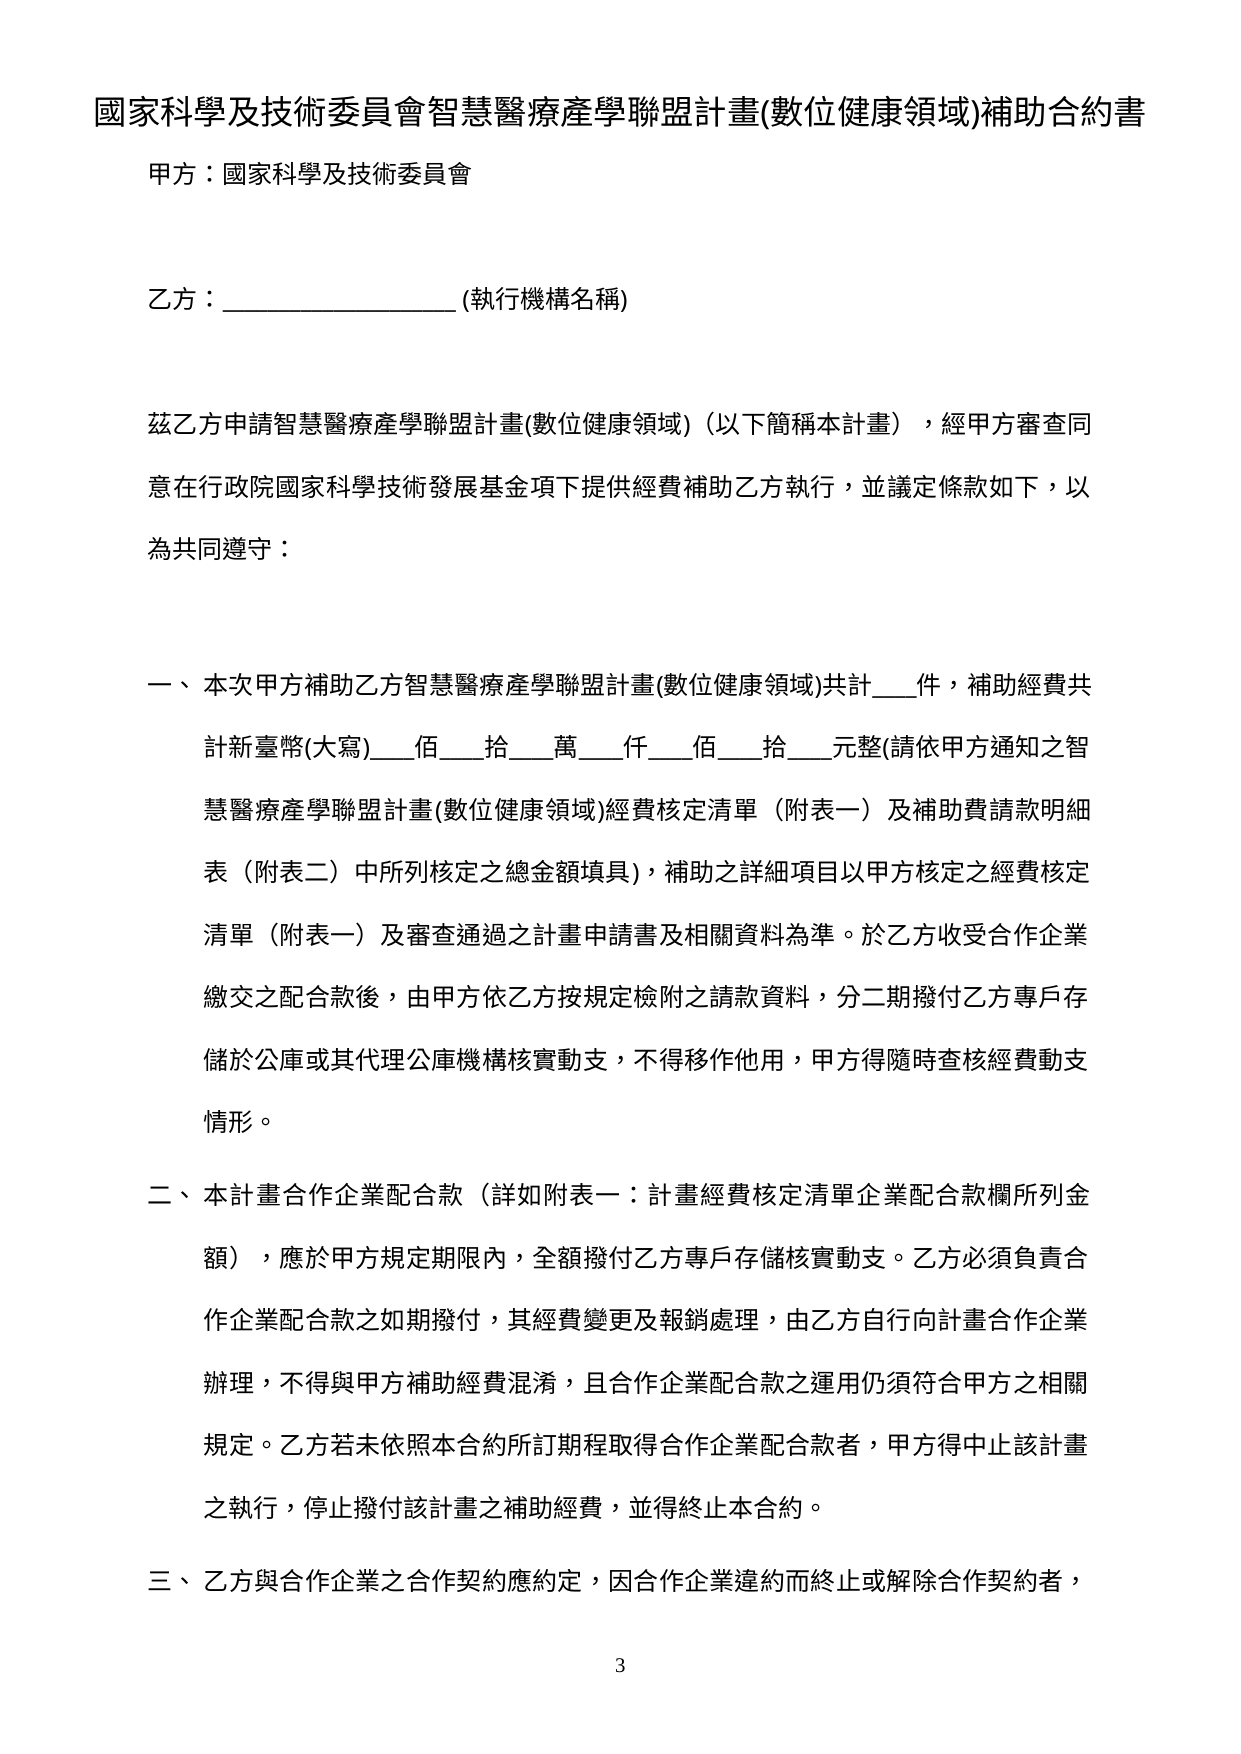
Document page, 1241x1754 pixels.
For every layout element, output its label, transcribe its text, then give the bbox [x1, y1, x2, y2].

table_header 甲方：國家科學及技術委員會 乙方：_____________________ (執行機構名稱) 茲乙方申請智慧醫療產學聯盟計畫(數位健康領域)（以下簡稱本計畫），經甲方審查同意在行政院國家科學技術發展基金項下提供經費補助乙方執行，並議定條款如下，以為共同遵守： [145, 142, 1095, 642]
table_cell 本次甲方補助乙方智慧醫療產學聯盟計畫(數位健康領域)共計____件，補助經費共計新臺幣(大寫)____佰____拾____萬____仟____佰____拾____元整(請依甲方通知之智慧醫療產學聯盟計畫(數位健康領域)經費核定清單（附表一）及補助費請款明細表（附表二）中所列核定之總金額填具)，補助之詳細項目以甲方核定之經費核定清單（附表一）及審查通過之計畫申請書及相關資料為準。於乙方收受合作企業繳交之配合款後，由甲方依乙方按規定檢附之請款資料，分二期撥付乙方專戶存儲於公庫或其代理公庫機構核實動支，不得移作他用，甲方得隨時查核經費動支情形。 本計畫合作企業配合款（詳如附表一：計畫經費核定清單企業配合款欄所列金額），應於甲方規定期限內，全額撥付乙方專戶存儲核實動支。乙方必須負責合作企業配合款之如期撥付，其經費變更及報銷處理，由乙方自行向計畫合作企業辦理，不得與甲方補助經費混淆，且合作企業配合款之運用仍須符合甲方之相關規定。乙方若未依照本合約所訂期程取得合作企業配合款者，甲方得中止該計畫之執行，停止撥付該計畫之補助經費，並得終止本合約。 乙方與合作企業之合作契約應約定，因合作企業違約而終止或解除合作契約者，該合作企業不得主張本計畫相關研發成果之任何權益，合作企業已撥付之配合款不予退還。合作企業中途退出者，亦同。 本計畫結束後三個月內，乙方應將本計畫收支明細報告表函送甲方辦理經費結報。支用單據應貼於黏存單，註明科目及用途，如有英文名詞，應附註中文，並依政府支出憑證處理要點規定，由相關單位人員及計畫主持人等簽章。各計畫如有結餘及計畫經費專戶存儲所產生之孳息，應如數繳回甲方之行政院國家科學技術發展基金。但已實施校務基金制度之學校、國立社教機構作業基金之機構及中央研究院，除甲方另有規定應予繳回者外，得不繳回。 本計畫結束後三個月內，乙方應向甲方及合作企業繳交智慧醫療產學聯盟計畫(數位健康領域)研究成果精簡報告及完整結案報告(電子檔)，並將產生之研發成果及實際運用績效等相關資料，辦理相關登錄作業。 以調查法（如面訪、電話訪問、郵寄問卷等）進行之計畫，乙方應將研究成果報告、資料讀我檔、空白問卷、過錄號碼簿（CODEBOOK）、電腦資料數據檔、資料欄位定義程式（SAS、SPSS或其他統計程式）等及調查資料檔案利用授權書各一份逕送中央研究院人文社會科學研究中心「調查研究專題中心」。 乙方執行本計畫辦理科學技術研究發展採購時，應依乙方內部科學技術研究發展採購作業規定及科學技術研究發展採購監督管理辦法之規定辦理；除我國締結之條約或協定另有規定者外，不適用政府採購法之規定。 甲方辦理科研採購監督事宜，得於事後採抽樣選取若干案件以書面或實地查核方式辦理，乙方應予配合。 乙方有科學技術研究發展採購監督管理辦法第十二條各款情形之一者，甲方得核減補助金額或停止撥付經費；其情節重大者，得終止或解除契約，並追繳已撥付之款項。 乙方執行本計畫辦理科研採購時，如屬計畫之合作企業專屬權利或獨家製造或供應，無其他合適之替代標的者，或有逕向計畫之合作企業採購之必要且能提供具體證明者，始得由計畫主持人敘明理由循乙方行政程序專案核准，辦理採購。 前項核准文件及採購應作成書面紀錄，備供查詢。 乙方執行本計畫時，其有關之執行期間、經費分配、支用、結報、變更、追加、流用及延期等，應依國家科學及技術委員會補助產學合作研究計畫作業要點、國家科學及技術委員會補助專題研究計畫作業要點、國家科學及技術委員會補助專題研究計畫經費處理原則及其他相關法令規定辦理，上開規定修正時，亦同。 研發成果歸屬詳計畫核定清單。 乙方運用研發成果所獲得之收入分配給乙方之比率，以不低於甲方補助本計畫之出資比率為原則。 研發成果由乙方負管理及運用之責者，乙方應依科學技術基本法、政府科學技術研究發展成果歸屬及運用辦法、國家科學及技術委員會科學技術研究發展成果歸屬及運用辦法、國家科學及技術委員會補助產學合作研究計畫作業要點及其他相關法令規定，處理專利申請、技術移轉等授權事宜。乙方應於合作契約要求合作企業不得拒絕上述授權事宜，並給予乙方必要之配合及協助。 乙方、計畫主持人或合作企業在未獲得甲方書面同意前，在利用研發成果於商業用途時（包括但不限於產品/商品或服務之公開行銷、推廣或廣告文宣等），不得引用甲方之名稱、會徽或其他表徵；亦不得以其他任何方式表示甲方與乙方、計畫主持人、合作企業及研發成果運用有任何關連。乙方應在合作契約中要求合作企業遵守相同規定。如乙方、計畫主持人知悉合作企業有違反前開規定之情事，應立即為必要之處理並通知甲方。 研發成果若已申請專利者，於尚未獲准專利前，乙方應要求被授權人於應用研發成果所製造之授權產品或其包裝容器明確標示「專利申請中」之字樣；並在研發成果獲准專利後，明確標示專利證書號數。 乙方同意其所繳交之研究報告，無償由甲方及其附屬單位視需要自行或同意第三人不限地域、時間或次數，以任何方式利用，包括但不限於重製、散布、傳送、發行或公開傳輸供檢索查詢。 乙方運用研發成果時，有下列情形之一者，甲方得逕行或依申請，要求乙方或研發成果受讓人將研發成果授權第三人實施，或於必要時將研發成果收歸國有，乙方或研發成果受讓人應配合辦理不得異議： (一)乙方、研發成果受讓人、專屬被授權人，於合理期間內無正當理由未有效運用研發成果者。 (二)乙方、研發成果受讓人、專屬被授權人，以妨礙環境保護、公共安全或公共衛生之方式實施研發成果。 (三)為增進國家重大利益或維護國家安全。 甲方依前條規定行使該項權利，應先以書面通知乙方或研發成果受讓人、專屬被授權人。乙方及研發成果受讓人、專屬被授權人應於通知書送達之次日起三個月內以書面答辯，除先行申明理由，經甲方准予展期者外，屆期不答辯或答辯理由不成立者，甲方得逕予處理。乙方、研發成果受讓人或專屬被授權人，就甲方之決定，不得為任何權利之主張或損害之請求，並應配合為權利之移轉或授權。 乙方應於本合約生效後，依甲方指定之日期及指定之方式，就研發成果之產生、管理及推廣運用情形，定期向甲方提出彙報。 乙方執行本計畫如有固定資產之添置，應由乙方財產管理人員驗收蓋章，列入財產帳，甲方得隨時抽查之。 甲方補助乙方計畫內所購置之非消耗性設備，乙方同意於計畫完成後，或因故無法繼續執行時，由甲方視實際需要，要求乙方撥借其他機構使用，以免閒置。 乙方對甲方所補助計畫各項費用之核發，應依稅法規定辦理扣繳或辦理相關程序。 計畫執行期間，乙方應負責管理與維護實驗環境之衛生及安全，如涉及人體實驗、採集人體檢體、人類胚胎、人類胚胎幹細胞、基因重組實驗、基因轉殖田間實驗、危害性微生物或病毒實驗、動物實驗者，應確實督導相關實驗操作人員遵守相關規定及做好安全防護措施。 如因執行本計畫而致他人之生命、健康、財產上或任何權益受侵害，或使環境 受衝擊時，乙方應負完全之責任，與甲方無涉。 計畫之各年度所需經費如未獲立法院審議通過或經部分刪減，甲方得依審議情形調減補助經費，並按預算法第五十四條規定辦理。 執行機構暨首長(或代表人) 及計畫主持人對所執行之研究計畫負有保證之責任。如未能履行本合約書規定者，甲方得視情節停止撥款，或併向乙方追還已撥付之款項，亦得視情況暫停乙方或計畫主持人之計畫申請案；如發現預期結果不能達成或研究工作不能進行、接受其他補助(含國內外、大陸地區及港澳)未詳實揭露並配合甲方需要提供相關資料，甲方得隨時通知乙方結束計畫，終止或解除合約，並向乙方收回未支用之款項。乙方如發現某一項計畫主持人有不能履行本合約之情事者，應即停止該項計畫經費之動支，並繳回未支用之款項。該項計畫終止執行，不影響其他計畫之執行效力。 乙方未能配合甲方獎、補助之執行與管理相關規定及本合約約定事項者，甲方得視情節輕重酌予降低管理費之補助比率。 乙方如未依本合約規定期限辦理經費結報及繳交研究成果報告，經甲方催告仍未完成辦理者，甲方得追繳該計畫一定比例之管理費或於乙方之下期計畫撥款項內將未結案之補助經費扣除，未來亦得視情形暫停對乙方之全部或部分補助，經費結報或研究成果報告未合規定，經甲方限期改正，屆期不改正者，亦同。 乙方應督導本計畫執行相關人員依科技資料保密要點、甲方要求及相關法令辦理保密事項。如列為國家核心科技研究計畫者，乙方及計畫主持人應依政府資助國家核心科技研究計畫安全管制作業手冊之規定建立安全管制制度，並應遵守相關法令規定與甲方之相關保密要求。 甲方處理違反學術倫理案件時，乙方如未能積極配合或乙方有其他不當行為者，甲方得自次年度起減撥補助專題研究計畫之管理費。甲方如發現乙方有未依補助經費用途支用、虛報或浮報等情事，依甲方補助專題研究計畫作業要點規定辦理。 本計畫之計畫書及其附件資料，亦為本合約之一部分。 就本合約所生之爭議糾紛，經甲方同意後，得於臺北提付仲裁，依中華民國仲裁法解決；如涉訟時，雙方均同意以臺灣臺北地方法院為第一審管轄法院。 本合約書一式2份，由甲乙雙方各保存一份，以資信守。 [145, 642, 1095, 1610]
text 國家科學及技術委員會智慧醫療產學聯盟計畫(數位健康領域)補助合約書 [75, 79, 1165, 142]
